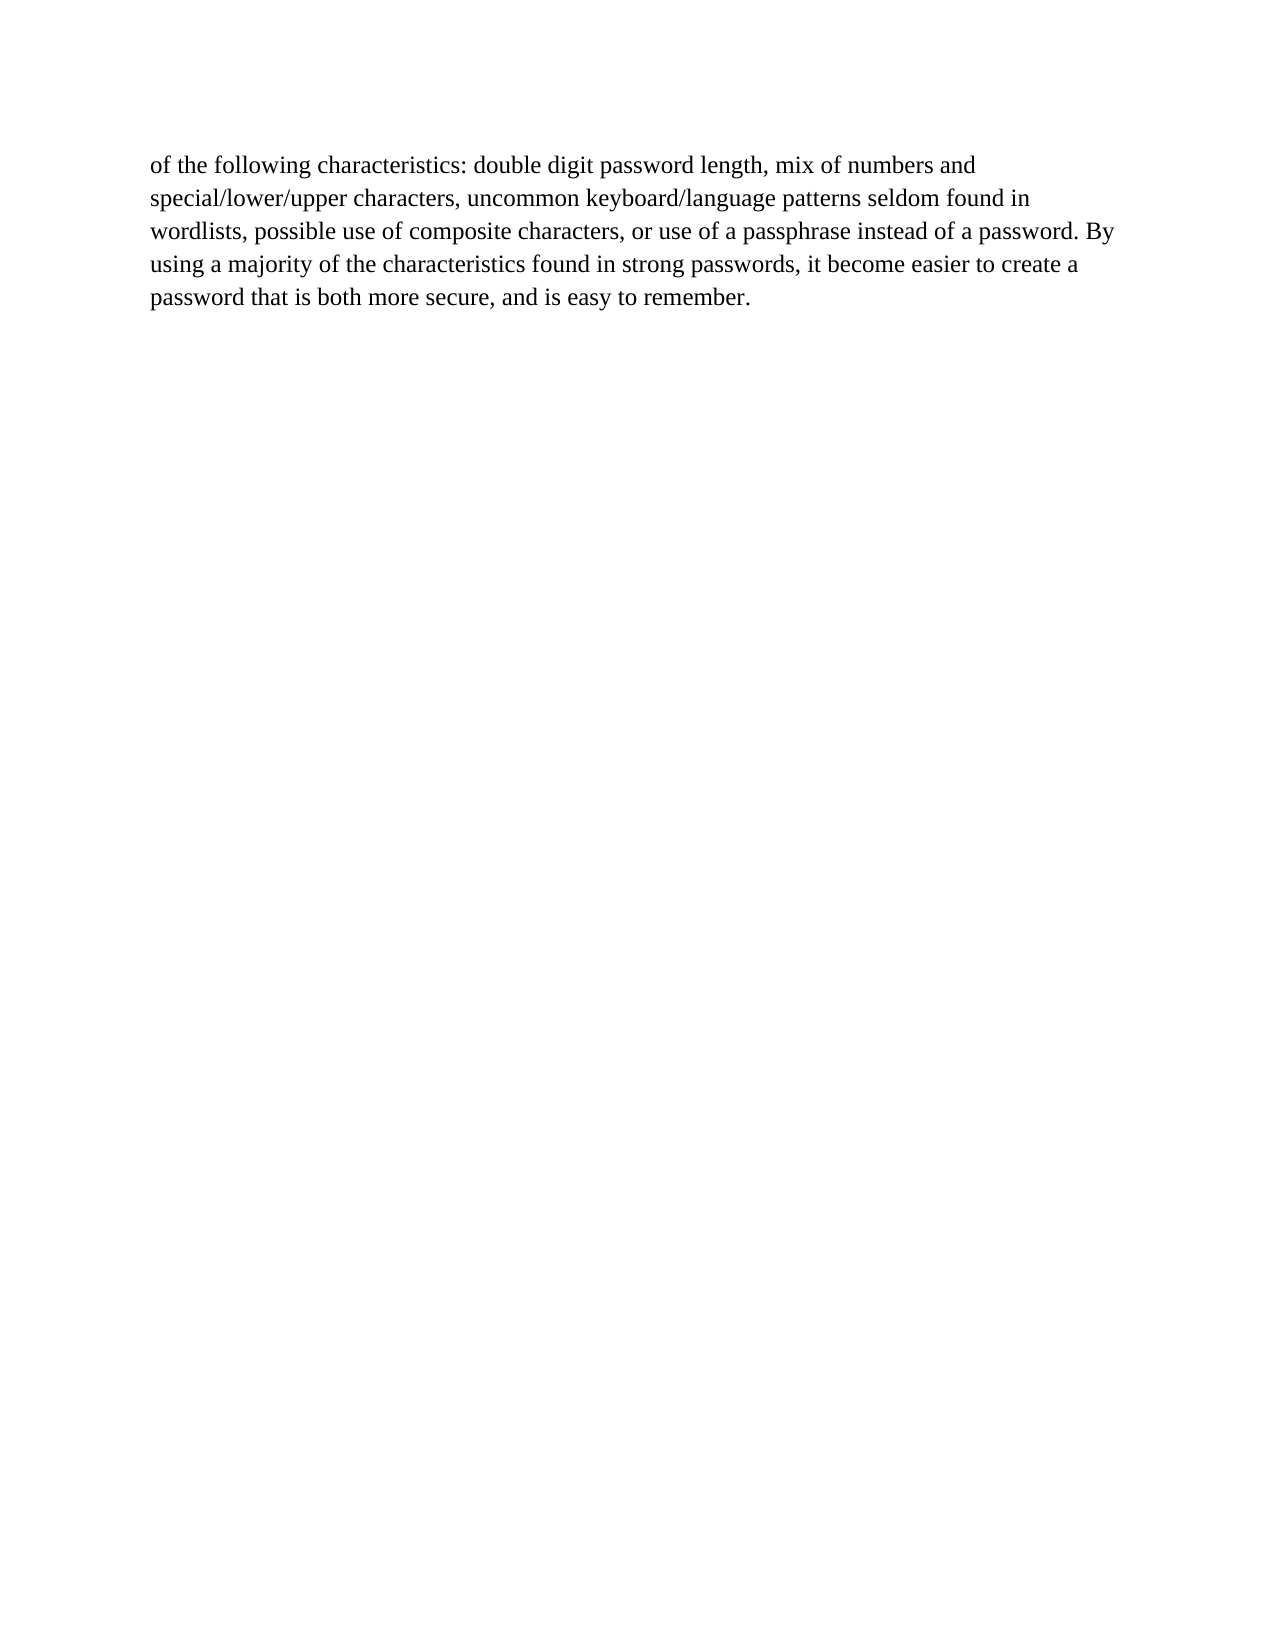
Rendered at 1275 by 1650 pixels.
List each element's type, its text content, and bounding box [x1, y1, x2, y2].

text of the following characteristics: double digit password length, mix of numbers and special/lower/upper characters, uncommon keyboard/language patterns seldom found in wordlists, possible use of composite characters, or use of a passphrase instead of a password. By using a majority of the characteristics found in strong passwords, it become easier to create a password that is both more secure, and is easy to remember. [150, 150, 1125, 311]
